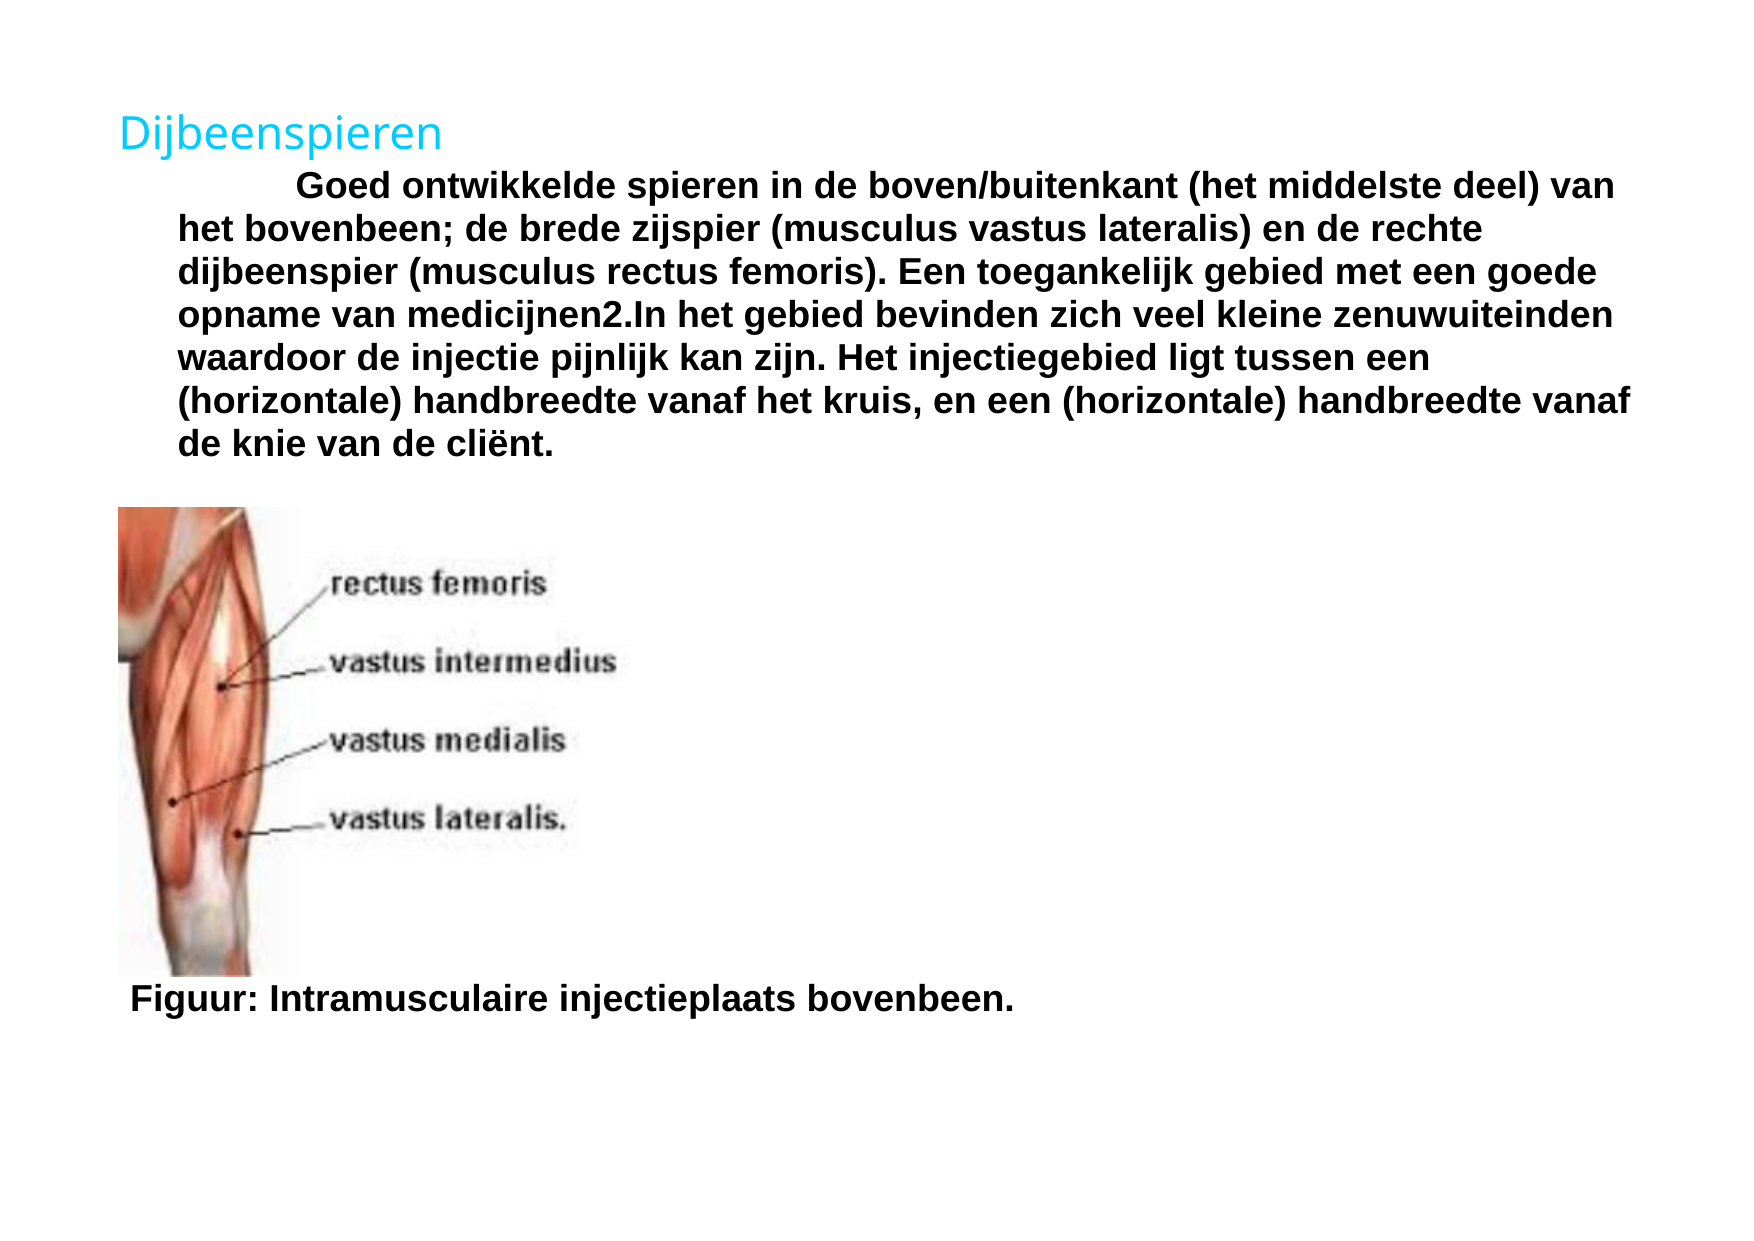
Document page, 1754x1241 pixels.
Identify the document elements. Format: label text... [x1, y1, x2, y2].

subtitle Dijbeenspieren [118, 100, 1636, 163]
picture [118, 507, 665, 977]
subtitle Goed ontwikkelde spieren in de boven/buitenkant (het middelste deel) van het bovenbeen; de brede zijspier (musculus vastus lateralis) en de rechte dijbeenspier (musculus rectus femoris). Een toegankelijk gebied met een goede opname van medicijnen2.In het gebied bevinden zich veel kleine zenuwuiteinden waardoor de injectie pijnlijk kan zijn. Het injectiegebied ligt tussen een (horizontale) handbreedte vanaf het kruis, en een (horizontale) handbreedte vanaf de knie van de cliënt. [177, 163, 1636, 465]
subtitle Figuur: Intramusculaire injectieplaats bovenbeen. [130, 508, 1636, 1020]
